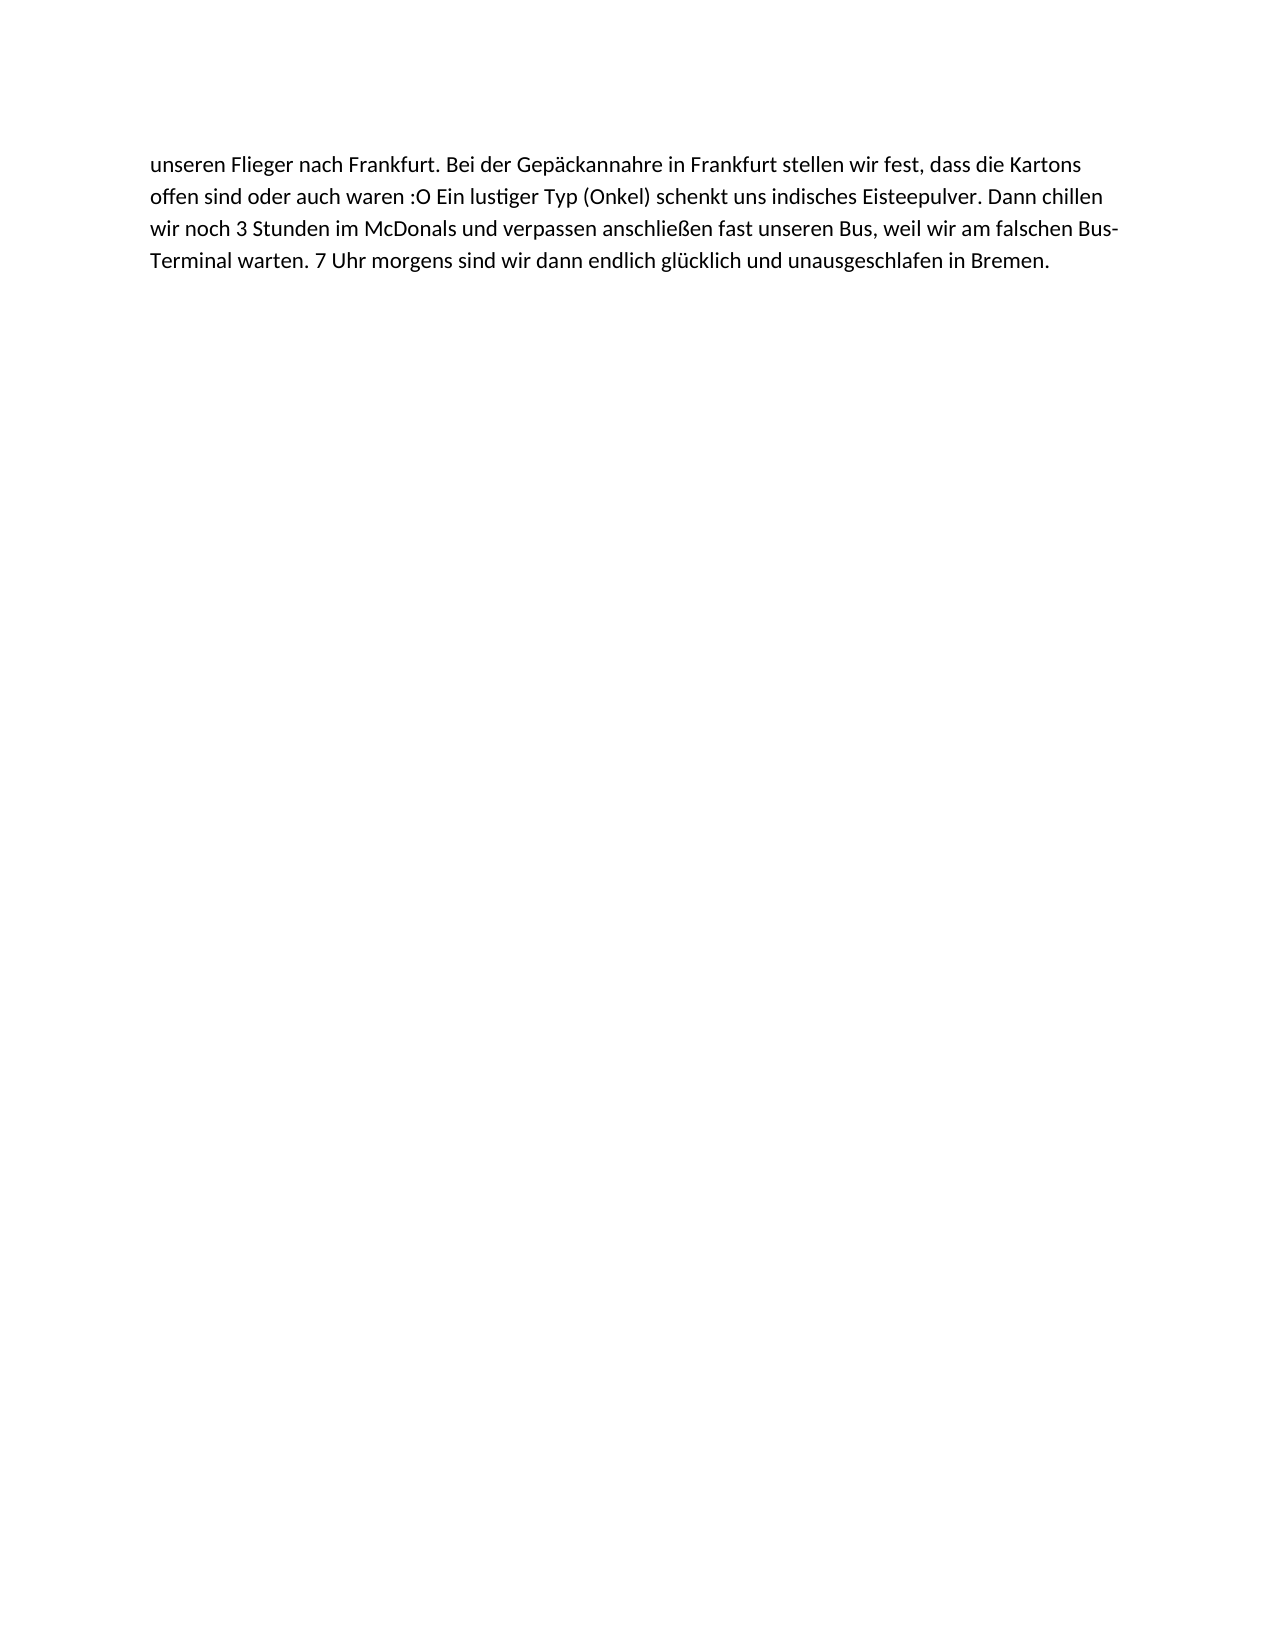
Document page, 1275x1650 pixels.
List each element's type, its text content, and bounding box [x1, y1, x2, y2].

text unseren Flieger nach Frankfurt. Bei der Gepäckannahre in Frankfurt stellen wir fest, dass die Kartons offen sind oder auch waren :O Ein lustiger Typ (Onkel) schenkt uns indisches Eisteepulver. Dann chillen wir noch 3 Stunden im McDonals und verpassen anschließen fast unseren Bus, weil wir am falschen Bus-Terminal warten. 7 Uhr morgens sind wir dann endlich glücklich und unausgeschlafen in Bremen. [150, 150, 1125, 274]
